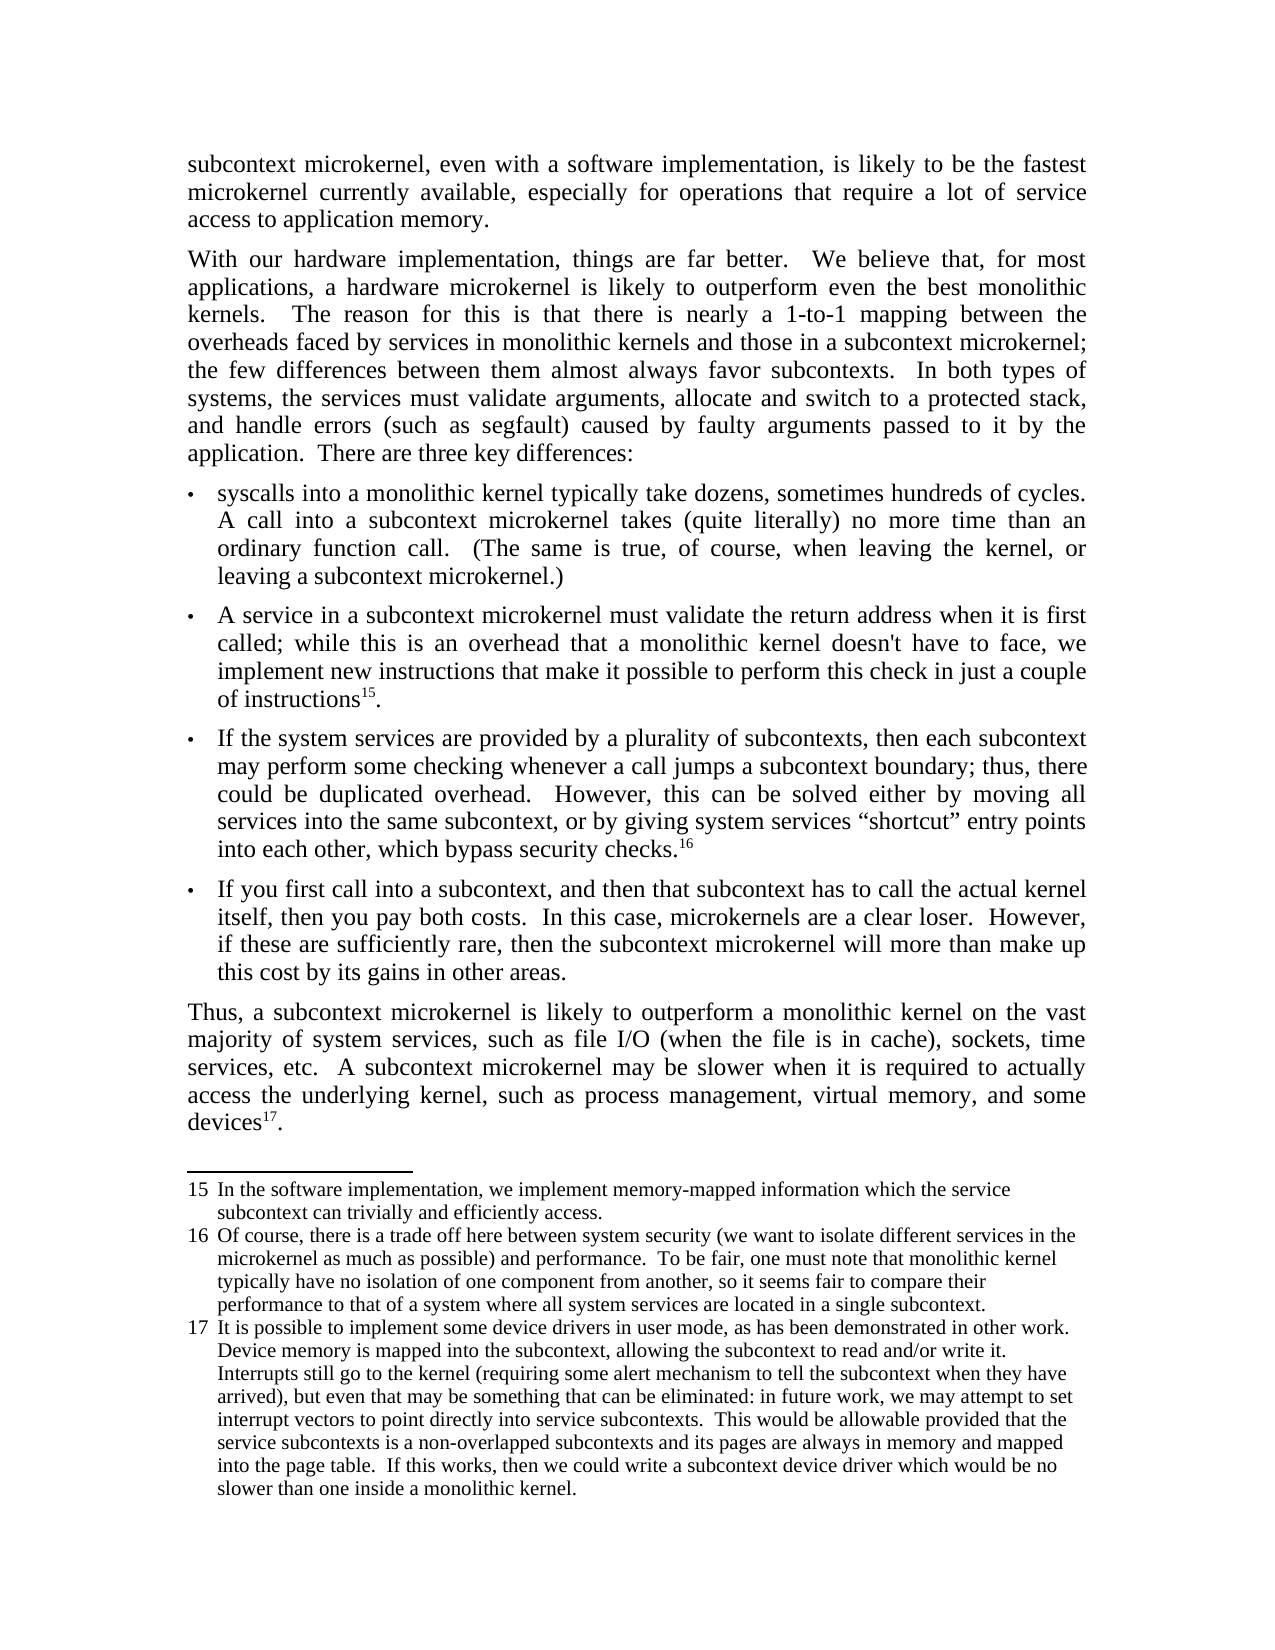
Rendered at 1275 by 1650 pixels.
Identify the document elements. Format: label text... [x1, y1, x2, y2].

text With our hardware implementation, things are far better. We believe that, for most applications, a hardware microkernel is likely to outperform even the best monolithic kernels. The reason for this is that there is nearly a 1-to-1 mapping between the overheads faced by services in monolithic kernels and those in a subcontext microkernel; the few differences between them almost always favor subcontexts. In both types of systems, the services must validate arguments, allocate and switch to a protected stack, and handle errors (such as segfault) caused by faulty arguments passed to it by the application. There are three key differences: [187, 245, 1087, 467]
text It is possible to implement some device drivers in user mode, as has been demonstrated in other work. Device memory is mapped into the subcontext, allowing the subcontext to read and/or write it. Interrupts still go to the kernel (requiring some alert mechanism to tell the subcontext when they have arrived), but even that may be something that can be eliminated: in future work, we may attempt to set interrupt vectors to point directly into service subcontexts. This would be allowable provided that the service subcontexts is a non-overlapped subcontexts and its pages are always in memory and mapped into the page table. If this works, then we could write a subcontext device driver which would be no slower than one inside a monolithic kernel. [187, 1316, 1087, 1500]
list syscalls into a monolithic kernel typically take dozens, sometimes hundreds of cycles. A call into a subcontext microkernel takes (quite literally) no more time than an ordinary function call. (The same is true, of course, when leaving the kernel, or leaving a subcontext microkernel.) [187, 479, 1087, 589]
text subcontext microkernel, even with a software implementation, is likely to be the fastest microkernel currently available, especially for operations that require a lot of service access to application memory. [187, 150, 1087, 233]
text Thus, a subcontext microkernel is likely to outperform a monolithic kernel on the vast majority of system services, such as file I/O (when the file is in cache), sockets, time services, etc. A subcontext microkernel may be slower when it is required to actually access the underlying kernel, such as process management, virtual memory, and some devices. [187, 998, 1087, 1136]
list Of course, there is a trade off here between system security (we want to isolate different services in the microkernel as much as possible) and performance. To be fair, one must note that monolithic kernel typically have no isolation of one component from another, so it seems fair to compare their performance to that of a system where all system services are located in a single subcontext. [187, 1224, 1087, 1316]
list If you first call into a subcontext, and then that subcontext has to call the actual kernel itself, then you pay both costs. In this case, microkernels are a clear loser. However, if these are sufficiently rare, then the subcontext microkernel will more than make up this cost by its gains in other areas. [187, 875, 1087, 986]
list In the software implementation, we implement memory-mapped information which the service subcontext can trivially and efficiently access. [187, 1178, 1087, 1224]
list A service in a subcontext microkernel must validate the return address when it is first called; while this is an overhead that a monolithic kernel doesn't have to face, we implement new instructions that make it possible to perform this check in just a couple of instructions. [187, 602, 1087, 712]
list If the system services are provided by a plurality of subcontexts, then each subcontext may perform some checking whenever a call jumps a subcontext boundary; thus, there could be duplicated overhead. However, this can be solved either by moving all services into the same subcontext, or by giving system services “shortcut” entry points into each other, which bypass security checks. [187, 724, 1087, 863]
